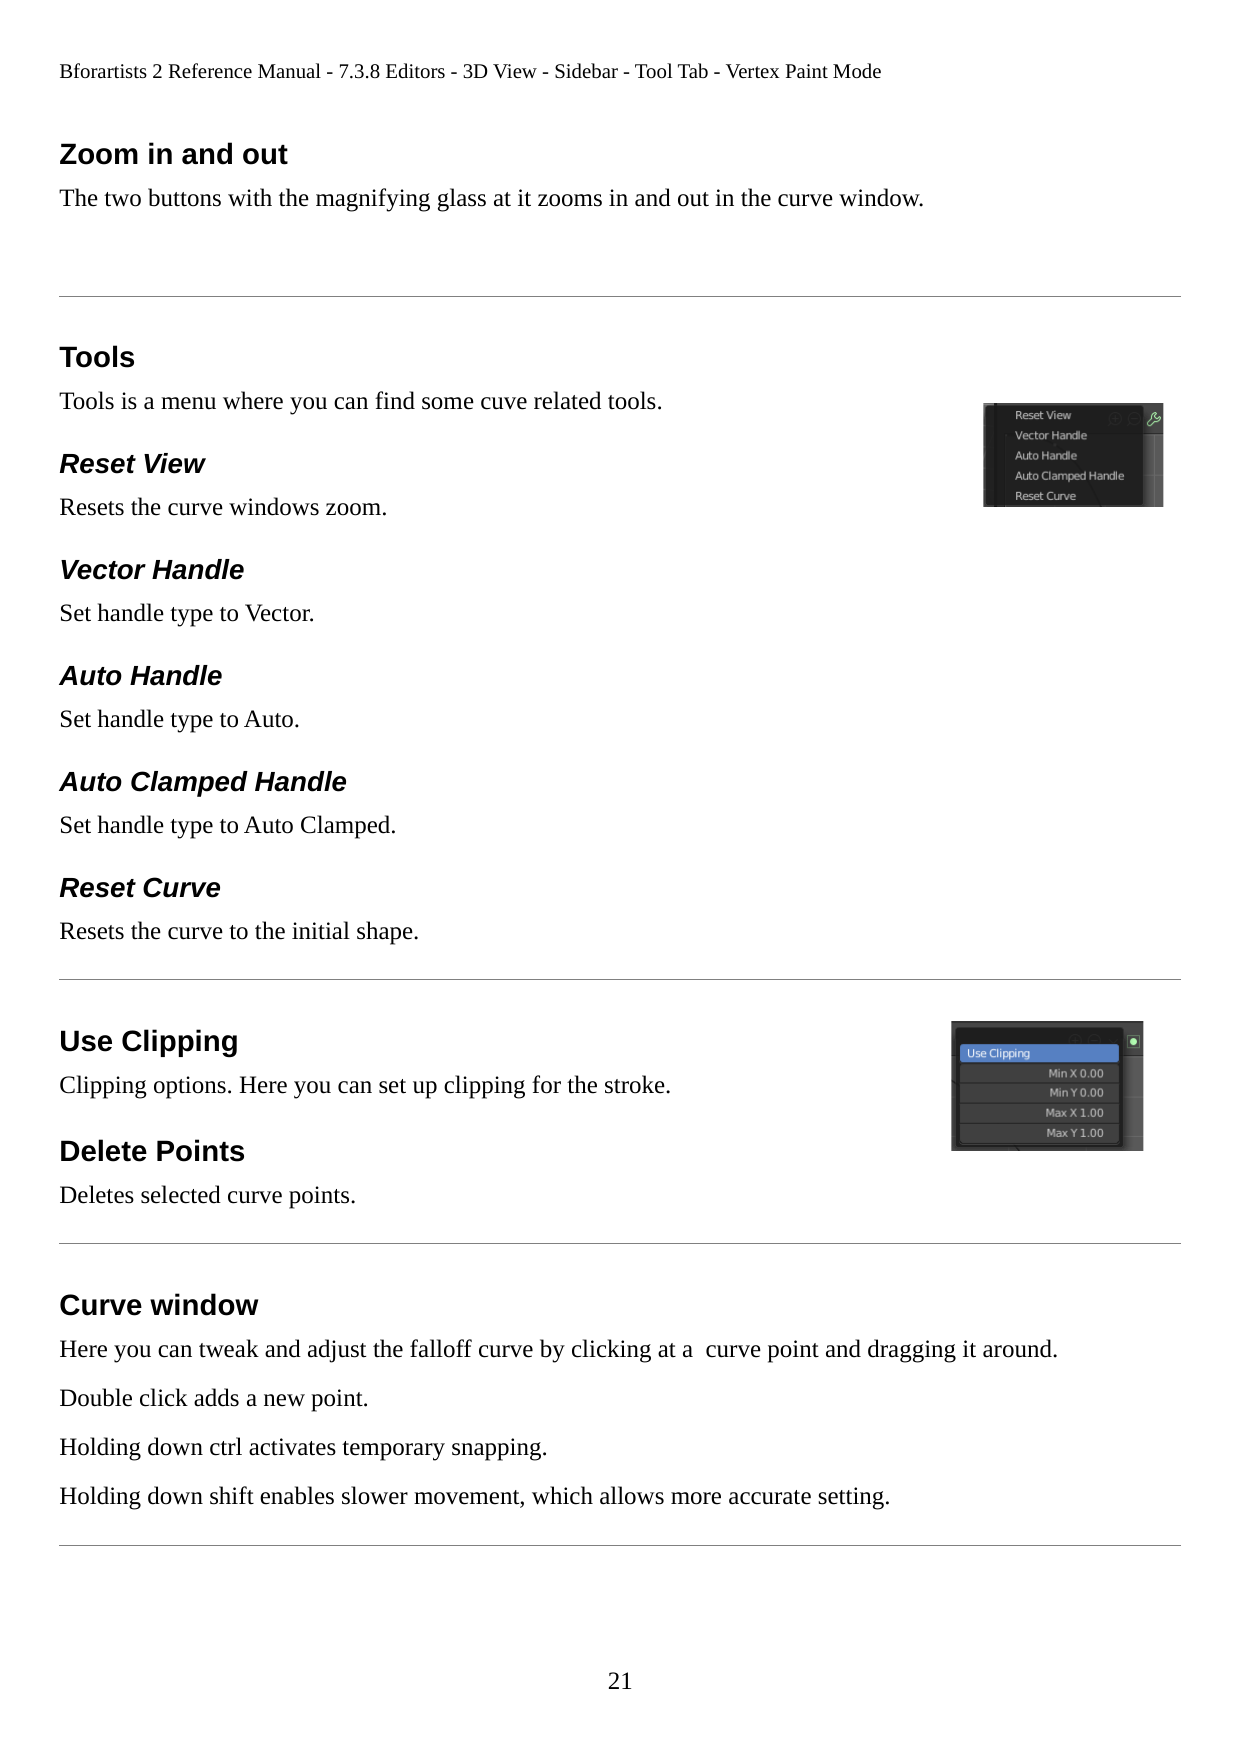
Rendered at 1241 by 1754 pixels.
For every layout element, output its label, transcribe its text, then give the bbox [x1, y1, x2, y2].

subtitle Tools [59, 340, 1181, 373]
text Holding down shift enables slower movement, which allows more accurate setting. [59, 1481, 1181, 1510]
subtitle Zoom in and out [59, 137, 1181, 170]
subtitle Auto Handle [59, 659, 1181, 691]
text Double click adds a new point. [59, 1383, 1181, 1412]
subtitle Vector Handle [59, 553, 1181, 585]
picture [951, 1021, 1144, 1151]
subtitle Reset Curve [59, 871, 1181, 903]
picture [983, 403, 1164, 507]
subtitle [1144, 1023, 1181, 1057]
text Tools is a menu where you can find some cuve related tools. [59, 386, 1181, 415]
subtitle Use Clipping [59, 1023, 951, 1057]
text Resets the curve to the initial shape. [59, 916, 1181, 944]
text Resets the curve windows zoom. [59, 492, 1181, 521]
subtitle Reset View [59, 448, 983, 479]
text The two buttons with the magnifying glass at it zooms in and out in the curve window. [59, 183, 1181, 212]
text Clipping options. Here you can set up clipping for the stroke. [59, 1070, 951, 1098]
text Set handle type to Auto. [59, 704, 1181, 733]
text Holding down ctrl activates temporary snapping. [59, 1432, 1181, 1461]
subtitle Delete Points [59, 1133, 1181, 1167]
text Deletes selected curve points. [59, 1180, 1181, 1208]
text Set handle type to Auto Clamped. [59, 810, 1181, 838]
text Here you can tweak and adjust the falloff curve by clicking at a curve point and dragging it around. [59, 1334, 1181, 1362]
subtitle Curve window [59, 1287, 1181, 1321]
text Set handle type to Vector. [59, 598, 1181, 627]
subtitle Auto Clamped Handle [59, 765, 1181, 797]
subtitle [1164, 448, 1181, 479]
